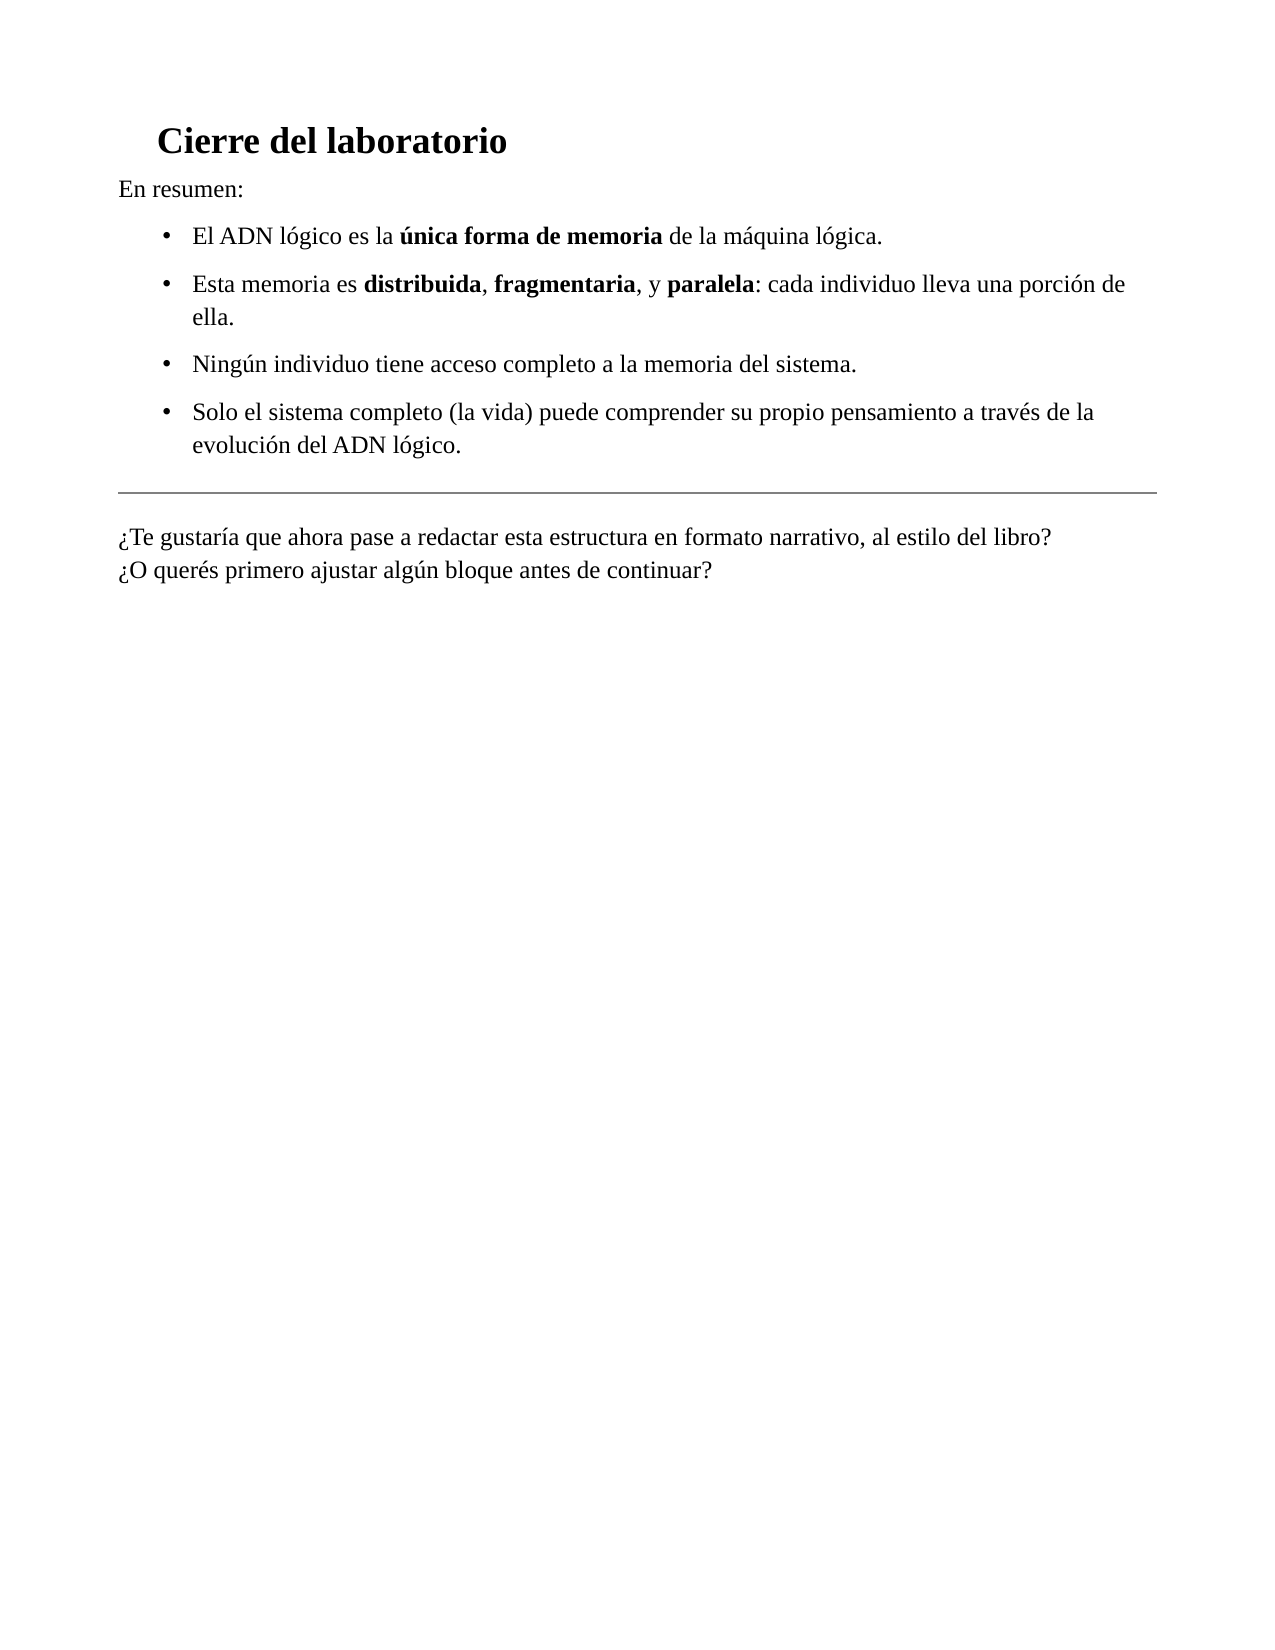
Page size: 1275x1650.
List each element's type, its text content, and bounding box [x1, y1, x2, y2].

list Esta memoria es distribuida, fragmentaria, y paralela: cada individuo lleva una porción de ella. [162, 269, 1157, 331]
list Ningún individuo tiene acceso completo a la memoria del sistema. [162, 349, 1157, 378]
text ¿Te gustaría que ahora pase a redactar esta estructura en formato narrativo, al estilo del libro? ¿O querés primero ajustar algún bloque antes de continuar? [118, 522, 1157, 584]
list Solo el sistema completo (la vida) puede comprender su propio pensamiento a través de la evolución del ADN lógico. [162, 397, 1157, 459]
list El ADN lógico es la única forma de memoria de la máquina lógica. [162, 221, 1157, 250]
text En resumen: [118, 174, 1157, 202]
subtitle 📌 Cierre del laboratorio [118, 118, 1157, 161]
